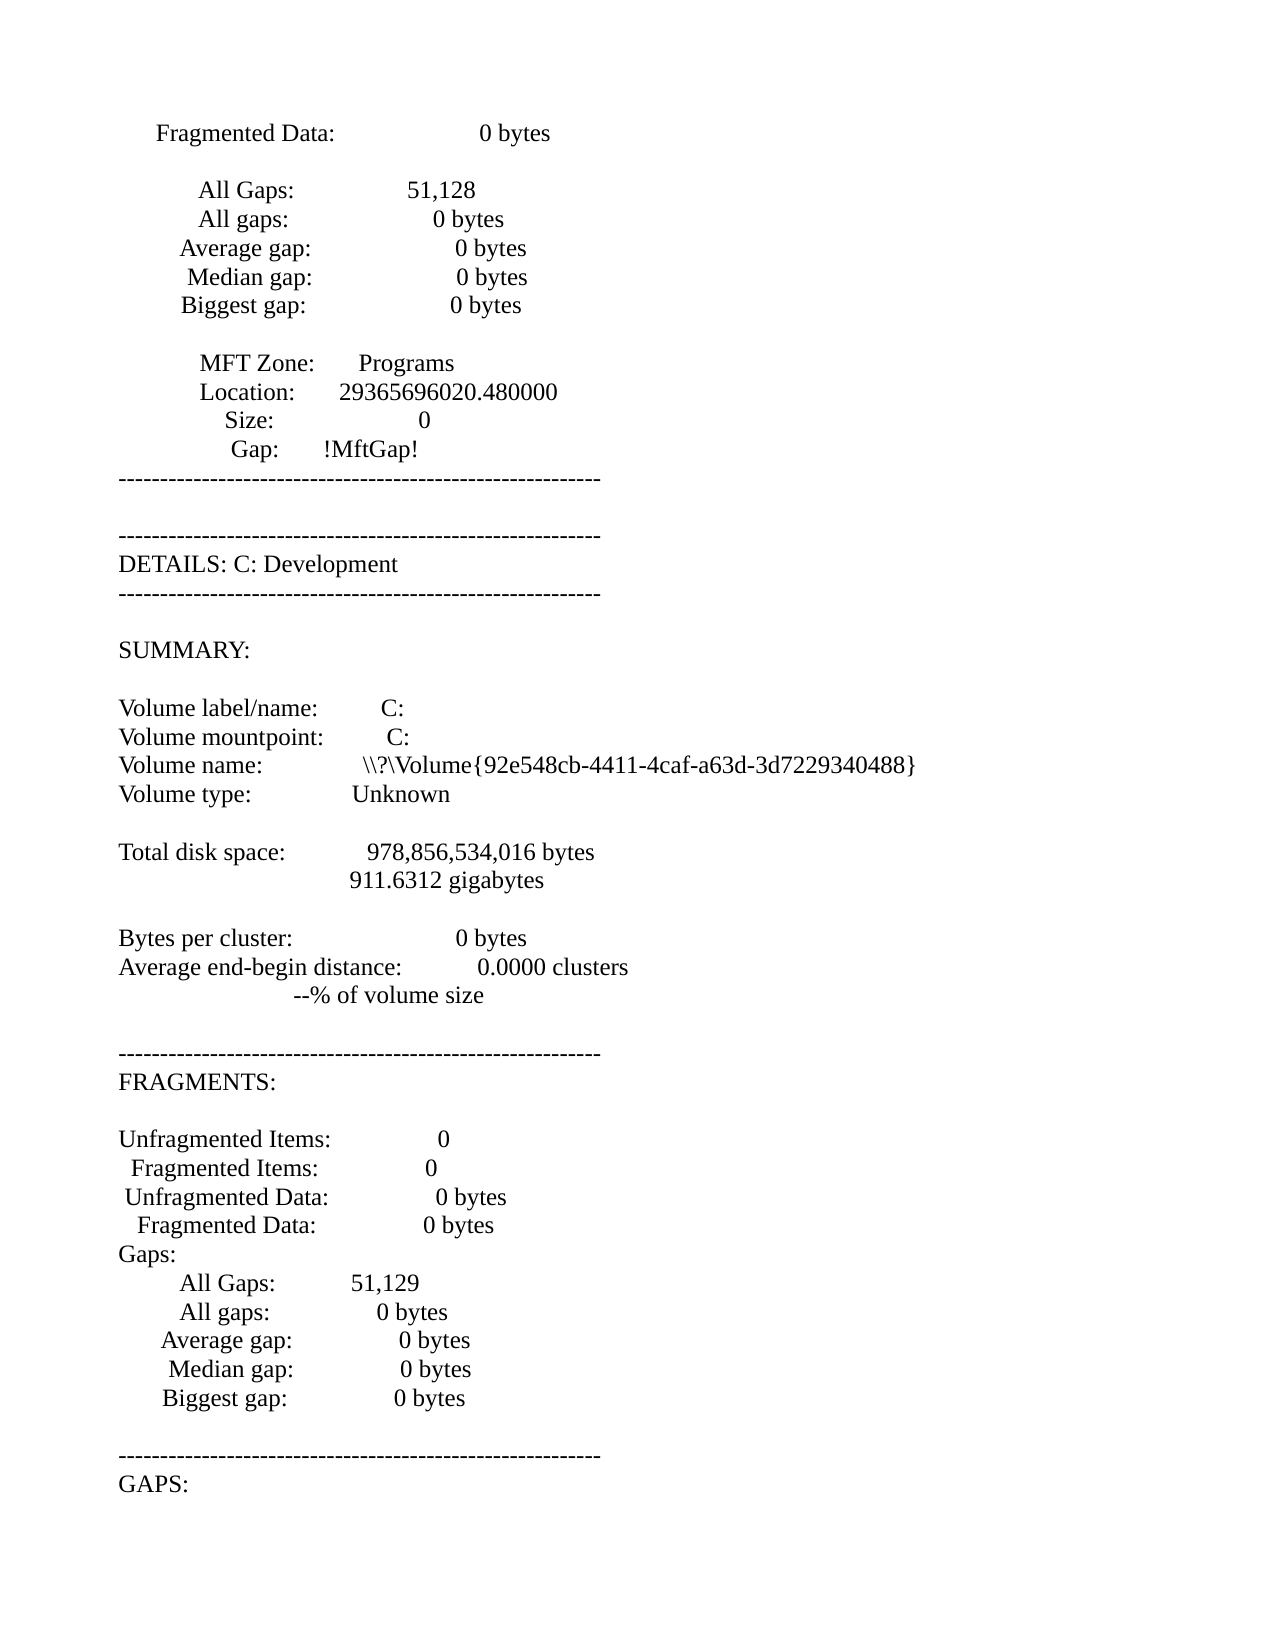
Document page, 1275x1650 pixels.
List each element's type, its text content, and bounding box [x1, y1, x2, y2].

text Average end-begin distance: 0.0000 clusters [118, 952, 1157, 981]
text --% of volume size [118, 981, 1157, 1009]
text ---------------------------------------------------------- [118, 1038, 1157, 1067]
text ---------------------------------------------------------- [118, 521, 1157, 549]
text Fragmented Data: 0 bytes [118, 1211, 1157, 1239]
text FRAGMENTS: [118, 1067, 1157, 1096]
text Biggest gap: 0 bytes [118, 1383, 1157, 1412]
text Volume mountpoint: C: [118, 722, 1157, 751]
text Volume name: \\?\Volume{92e548cb-4411-4caf-a63d-3d7229340488} [118, 751, 1157, 779]
text ---------------------------------------------------------- [118, 1441, 1157, 1469]
text Average gap: 0 bytes [118, 1326, 1157, 1354]
text 911.6312 gigabytes [118, 866, 1157, 894]
text Location: 29365696020.480000 [118, 377, 1157, 406]
text Unfragmented Data: 0 bytes [118, 1182, 1157, 1211]
text GAPS: [118, 1469, 1157, 1498]
text Total disk space: 978,856,534,016 bytes [118, 837, 1157, 866]
text Unfragmented Items: 0 [118, 1124, 1157, 1153]
text All gaps: 0 bytes [118, 204, 1157, 233]
text Bytes per cluster: 0 bytes [118, 923, 1157, 952]
text Volume label/name: C: [118, 693, 1157, 722]
text Biggest gap: 0 bytes [118, 291, 1157, 319]
text Gaps: [118, 1239, 1157, 1268]
text Fragmented Data: 0 bytes [118, 118, 1157, 147]
text MFT Zone: Programs [118, 348, 1157, 377]
text Median gap: 0 bytes [118, 1354, 1157, 1383]
text DETAILS: C: Development [118, 549, 1157, 578]
text All Gaps: 51,128 [118, 176, 1157, 204]
text Fragmented Items: 0 [118, 1153, 1157, 1182]
text ---------------------------------------------------------- [118, 578, 1157, 607]
text Gap: !MftGap! [118, 434, 1157, 463]
text Median gap: 0 bytes [118, 262, 1157, 291]
text Size: 0 [118, 406, 1157, 434]
text SUMMARY: [118, 636, 1157, 664]
text All gaps: 0 bytes [118, 1297, 1157, 1326]
text ---------------------------------------------------------- [118, 463, 1157, 492]
text Volume type: Unknown [118, 779, 1157, 808]
text All Gaps: 51,129 [118, 1268, 1157, 1297]
text Average gap: 0 bytes [118, 233, 1157, 262]
